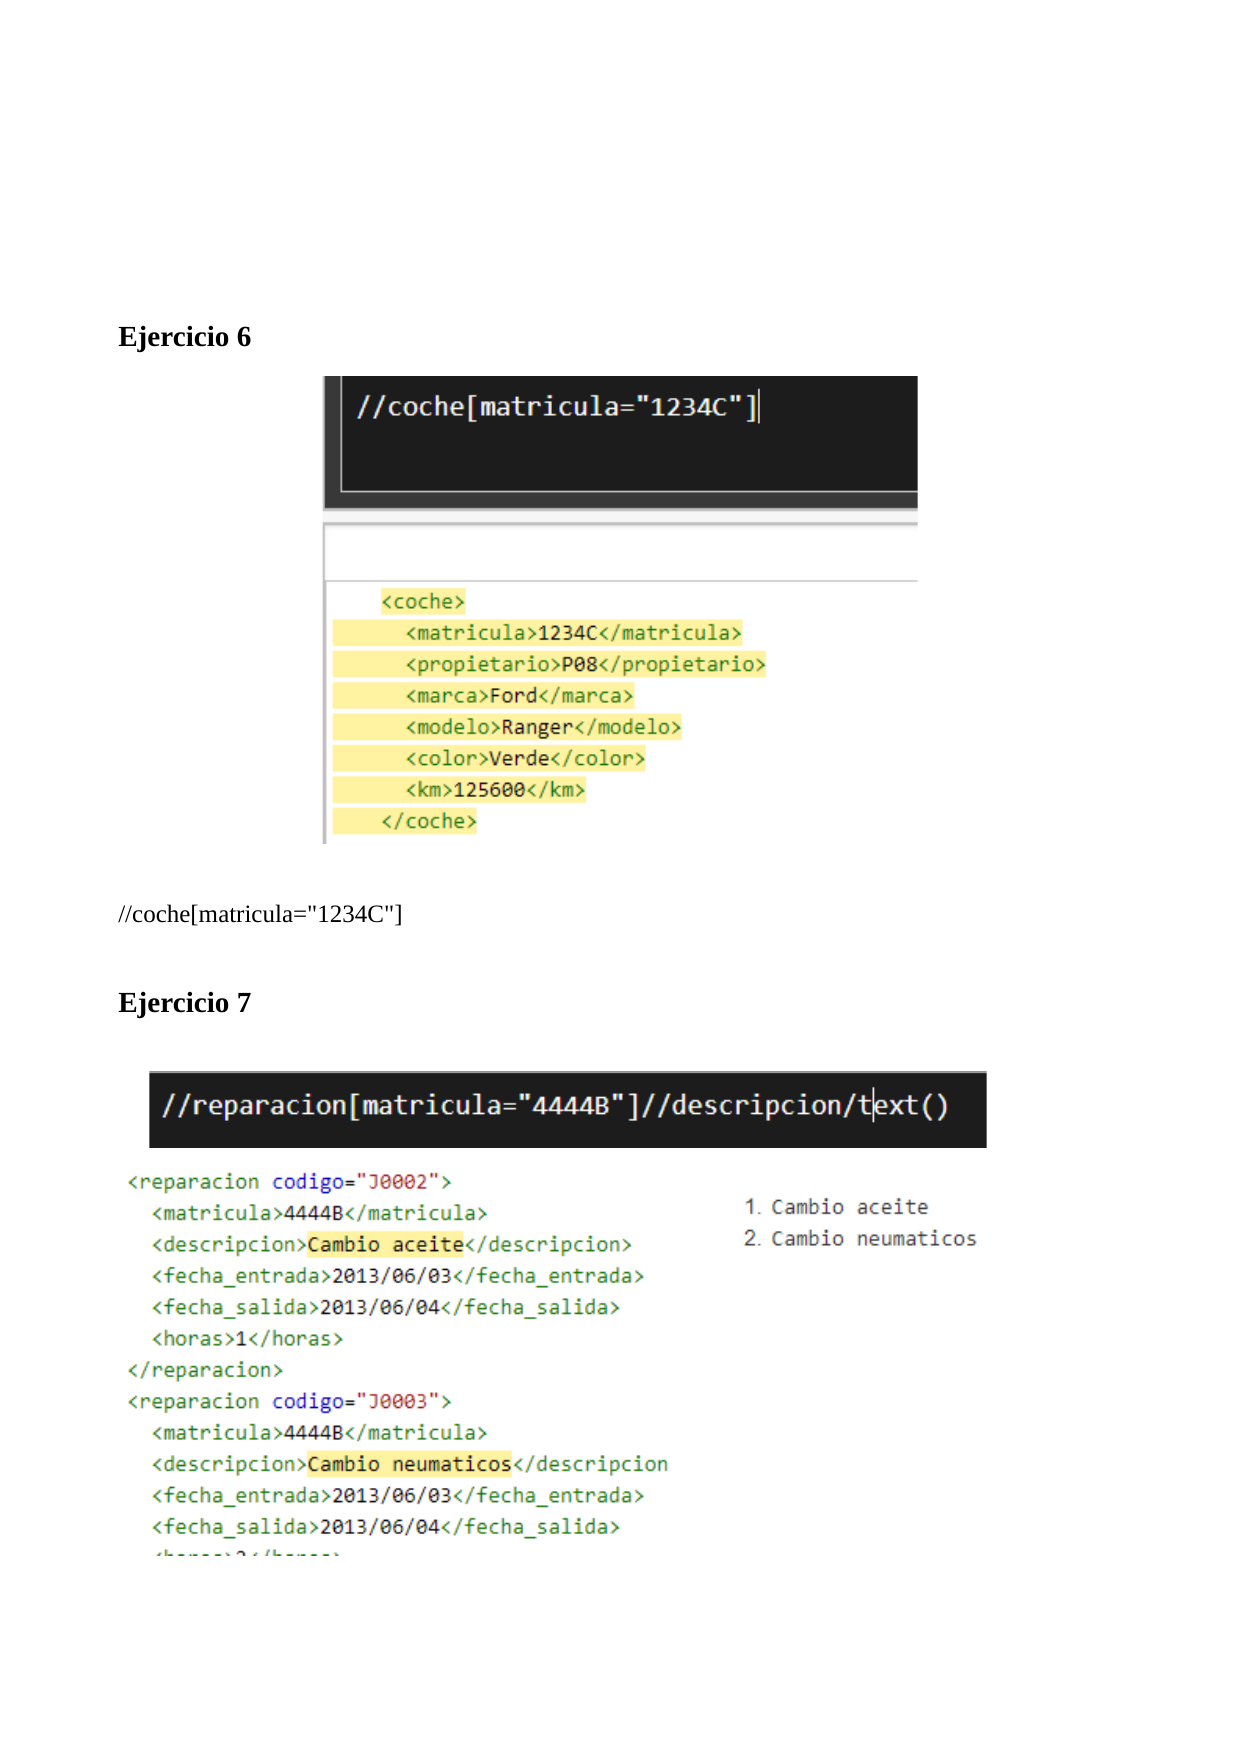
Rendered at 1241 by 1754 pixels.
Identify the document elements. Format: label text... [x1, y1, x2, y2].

text //coche[matricula="1234C"] [118, 899, 1122, 928]
picture [149, 1071, 987, 1148]
picture [738, 1170, 1010, 1279]
picture [112, 1168, 670, 1556]
text Ejercicio 6 [118, 319, 1122, 353]
picture [322, 376, 918, 844]
text Ejercicio 7 [118, 985, 1122, 1019]
